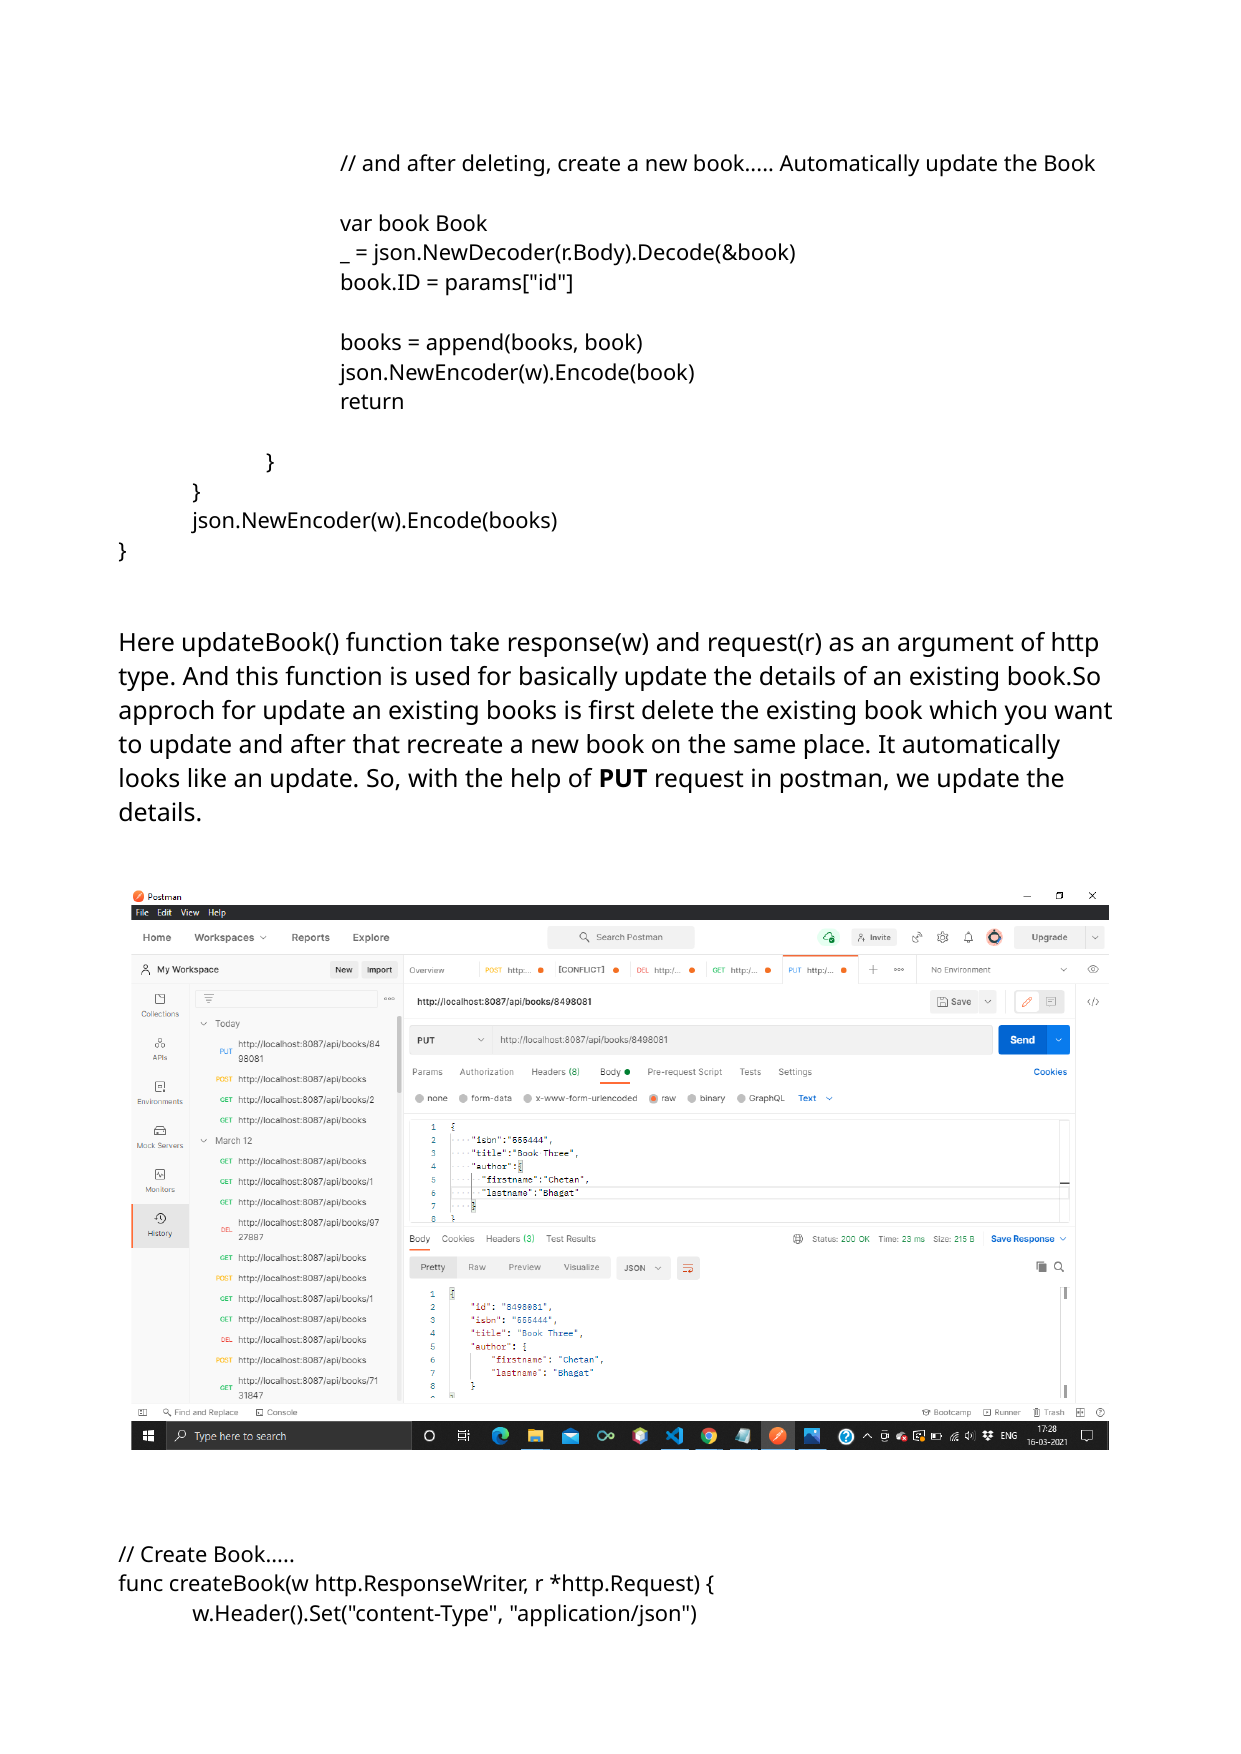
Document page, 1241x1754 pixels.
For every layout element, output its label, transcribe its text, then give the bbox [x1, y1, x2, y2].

text book.ID = params["id"] [118, 267, 1122, 297]
text json.NewEncoder(w).Encode(book) [118, 356, 1122, 386]
text } [118, 535, 1122, 565]
text // and after deleting, create a new book..... Automatically update the Book [118, 148, 1122, 178]
text } [118, 476, 1122, 505]
text var book Book [118, 207, 1122, 237]
text return [118, 386, 1122, 416]
text _ = json.NewDecoder(r.Body).Decode(&book) [118, 237, 1122, 267]
text json.NewEncoder(w).Encode(books) [118, 505, 1122, 535]
text } [118, 446, 1122, 476]
text w.Header().Set("content-Type", "application/json") [118, 1598, 1122, 1628]
text books = append(books, book) [118, 327, 1122, 356]
text // Create Book..... [118, 1538, 1122, 1568]
text func createBook(w http.ResponseWriter, r *http.Request) { [118, 1568, 1122, 1598]
text Here updateBook() function take response(w) and request(r) as an argument of http type. And this function is used for basically update the details of an existing book.So approch for update an existing books is first delete the existing book which you want to update and after that recreate a new book on the same place. It automatically looks like an update. So, with the help of PUT request in postman, we update the details. [118, 624, 1122, 829]
picture [131, 888, 1109, 1450]
